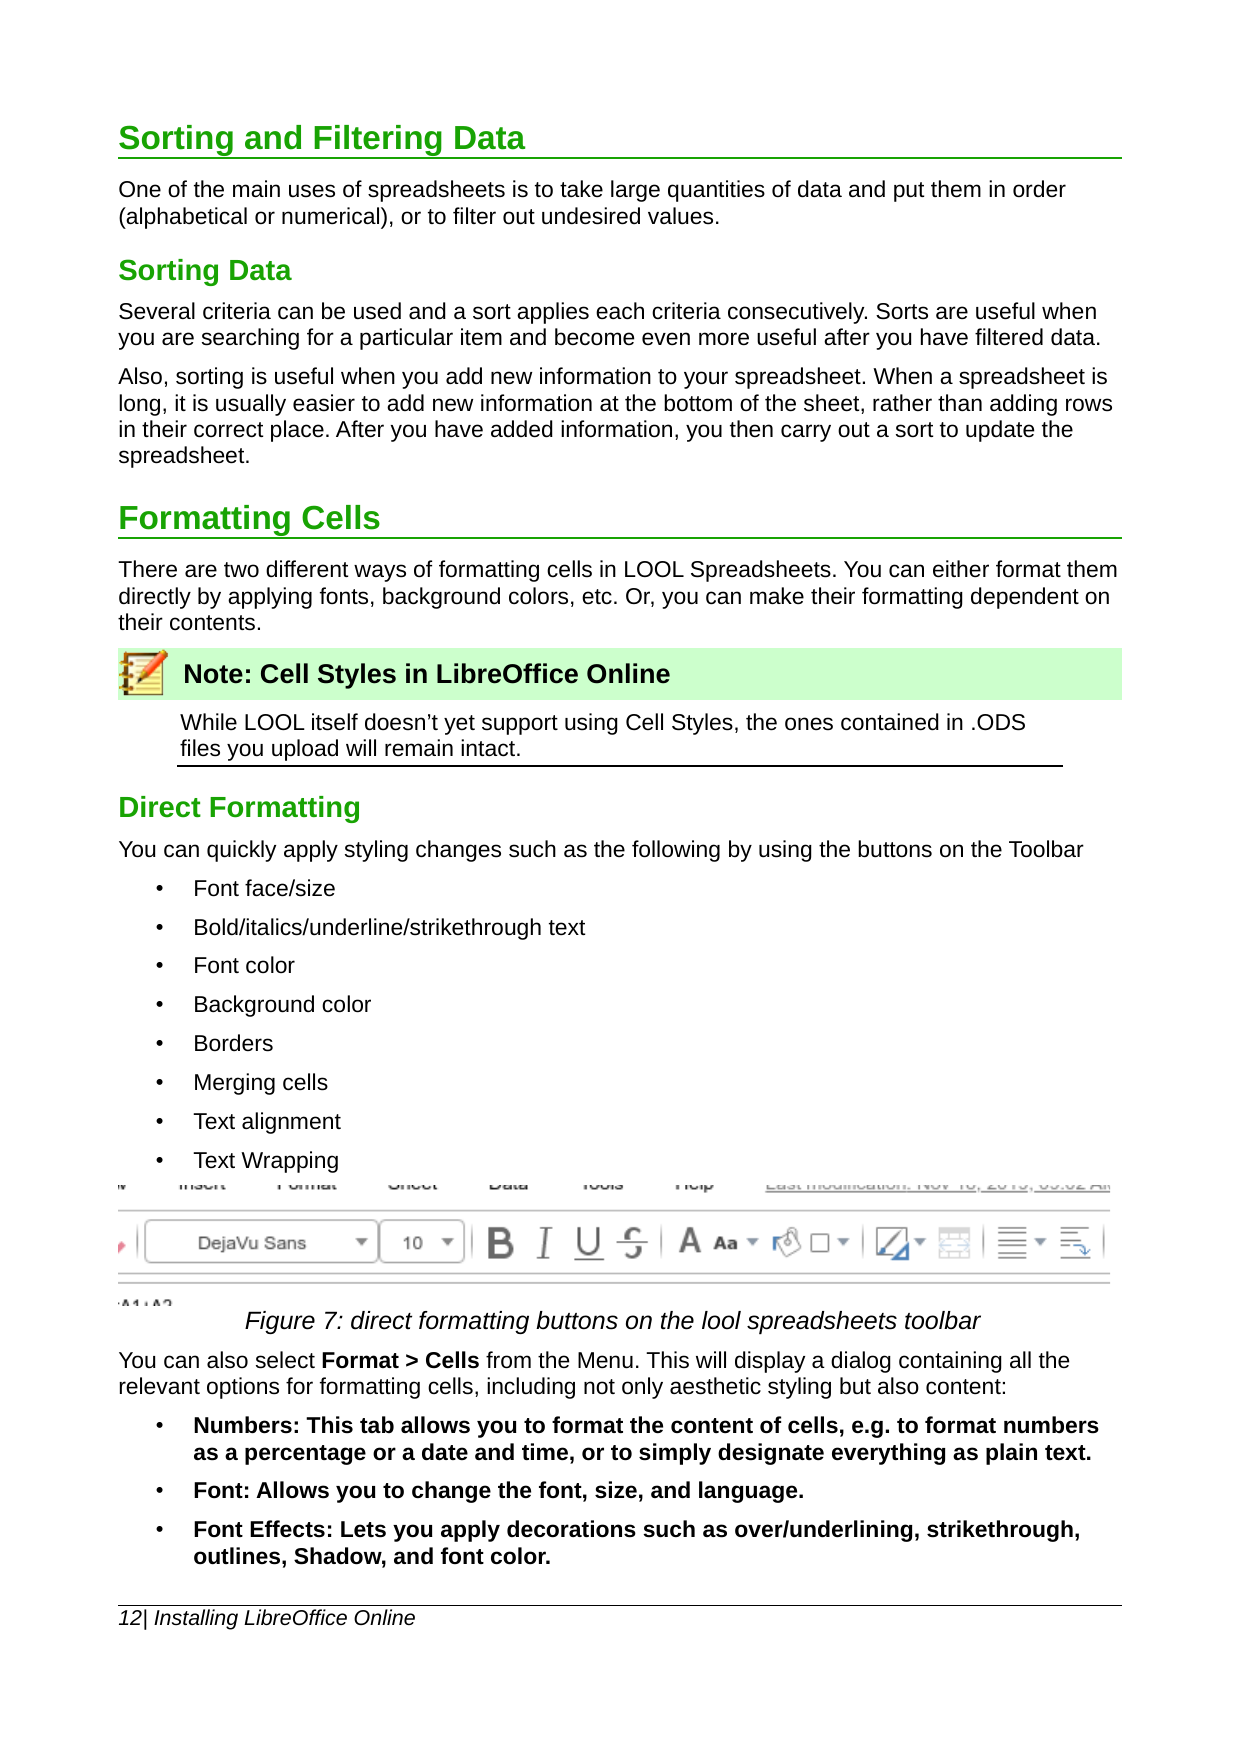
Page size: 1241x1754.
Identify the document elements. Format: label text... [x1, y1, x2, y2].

list Font color [156, 952, 1122, 979]
subtitle Sorting Data [118, 253, 1122, 286]
subtitle Sorting and Filtering Data [118, 118, 1122, 157]
subtitle Direct Formatting [118, 790, 1122, 824]
list Font: Allows you to change the font, size, and language. [156, 1477, 1122, 1504]
list Text alignment [156, 1108, 1122, 1134]
list Merging cells [156, 1069, 1122, 1095]
list Bold/italics/underline/strikethrough text [156, 913, 1122, 940]
text Several criteria can be used and a sort applies each criteria consecutively. Sorts are useful when you are searching for a particular item and become even more useful after you have filtered data. [118, 298, 1122, 351]
text You can quickly apply styling changes such as the following by using the buttons on the Toolbar [118, 836, 1122, 862]
text There are two different ways of formatting cells in LOOL Spreadsheets. You can either format them directly by applying fonts, background colors, etc. Or, you can make their formatting dependent on their contents. [118, 556, 1122, 635]
text While LOOL itself doesn’t yet support using Cell Styles, the ones contained in .ODS files you upload will remain intact. [177, 706, 1063, 765]
text Figure 7: direct formatting buttons on the lool spreadsheets toolbar [118, 1306, 1110, 1334]
text One of the main uses of spreadsheets is to take large quantities of data and put them in order (alphabetical or numerical), or to filter out undesired values. [118, 176, 1122, 229]
list Background color [156, 991, 1122, 1017]
list Font Effects: Lets you apply decorations such as over/underlining, strikethrough, outlines, Shadow, and font color. [156, 1516, 1122, 1569]
list Borders [156, 1030, 1122, 1056]
picture [118, 1185, 1111, 1306]
picture [119, 648, 170, 699]
text Also, sorting is useful when you add new information to your spreadsheet. When a spreadsheet is long, it is usually easier to add new information at the bottom of the sheet, rather than adding rows in their correct place. After you have added information, you then carry out a sort to update the spreadsheet. [118, 363, 1122, 469]
subtitle Formatting Cells [118, 498, 1122, 537]
list Text Wrapping [156, 1147, 1122, 1173]
list Numbers: This tab allows you to format the content of cells, e.g. to format numbers as a percentage or a date and time, or to simply designate everything as plain text. [156, 1412, 1122, 1465]
list Font face/size [156, 874, 1122, 901]
subtitle Note: Cell Styles in LibreOffice Online [118, 648, 1122, 700]
text You can also select Format > Cells from the Menu. This will display a dialog containing all the relevant options for formatting cells, including not only aesthetic styling but also content: [118, 1347, 1122, 1400]
